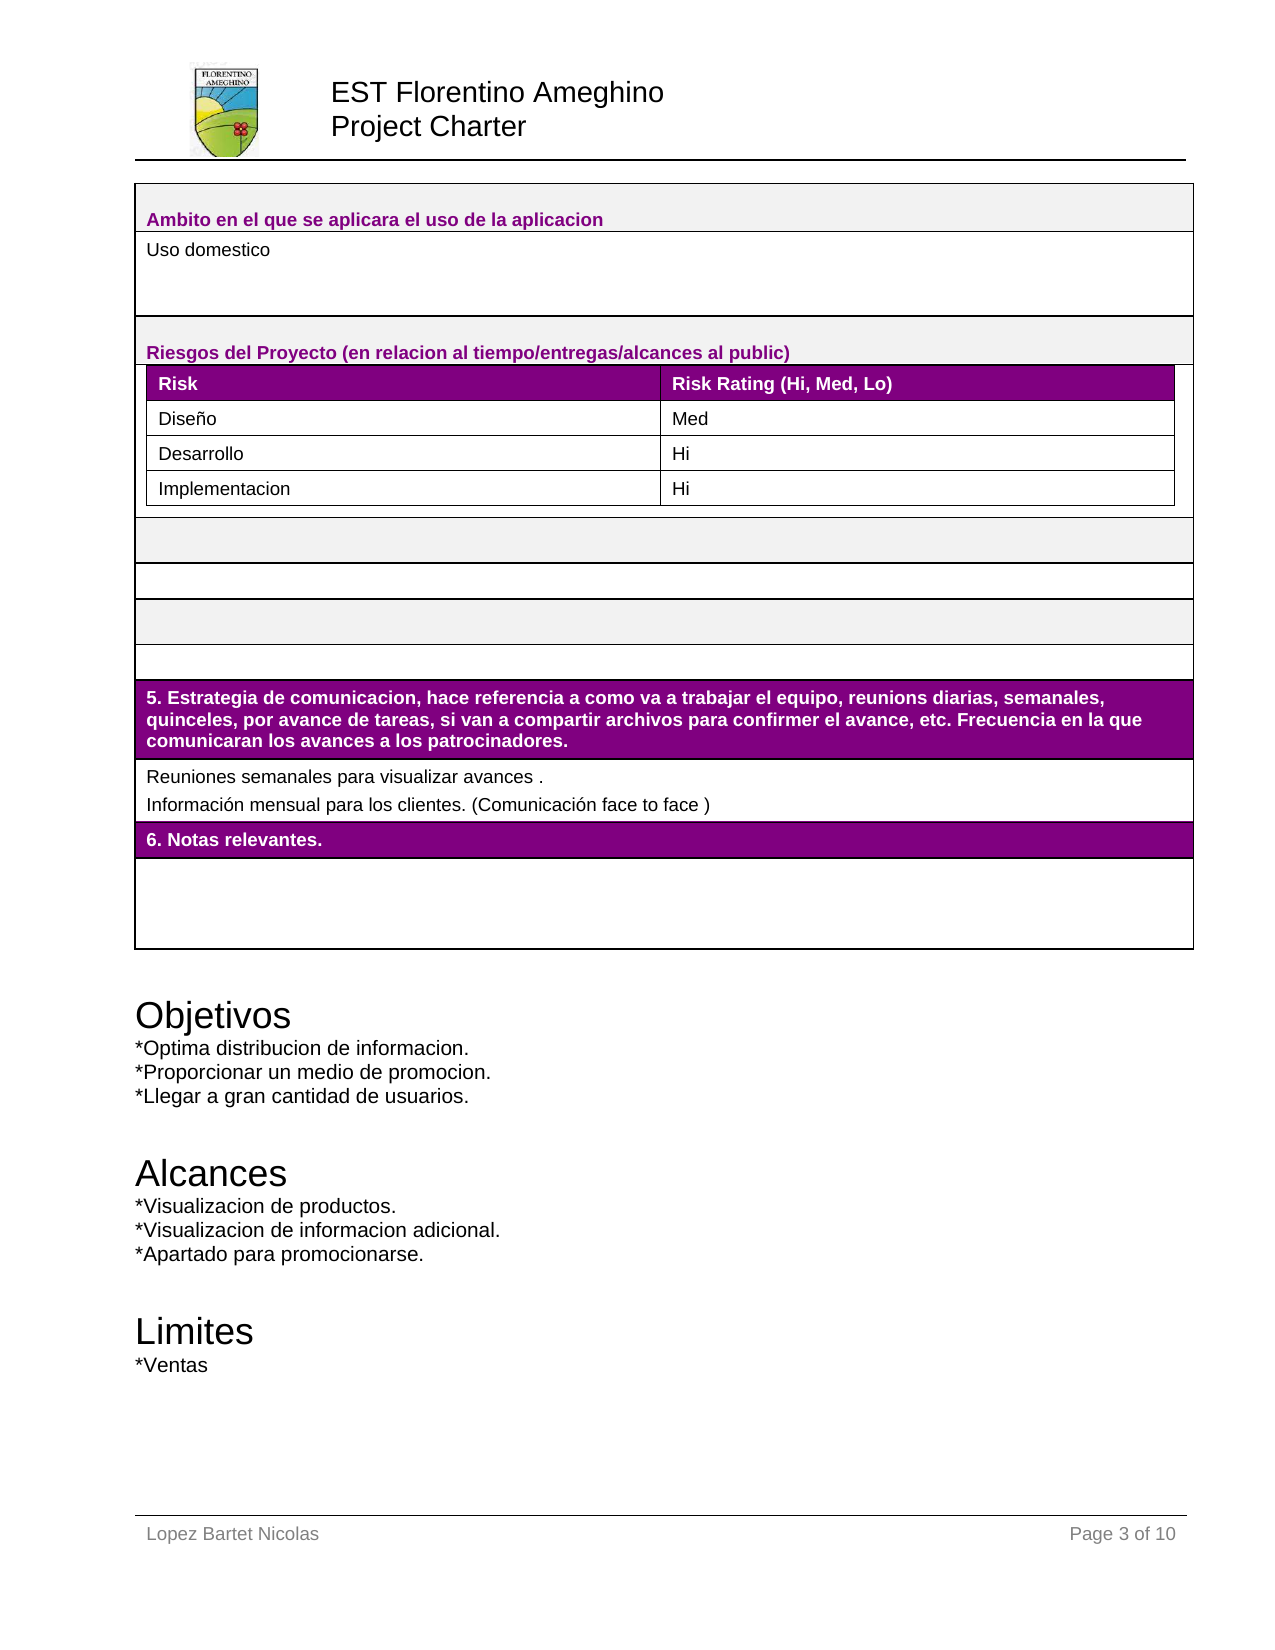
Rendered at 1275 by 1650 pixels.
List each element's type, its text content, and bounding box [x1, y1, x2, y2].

picture [189, 62, 260, 157]
table_cell [136, 564, 1193, 598]
table_cell Riesgos del Proyecto (en relacion al tiempo/entregas/alcances al public) [136, 317, 1193, 363]
text Limites [135, 1309, 1140, 1352]
table_cell Hi [661, 436, 1174, 470]
table_cell Diseño [147, 401, 660, 435]
text Objetivos [135, 993, 1140, 1036]
text *Llegar a gran cantidad de usuarios. [135, 1084, 1140, 1108]
text *Visualizacion de productos. [135, 1194, 1140, 1218]
table_cell Reuniones semanales para visualizar avances . Información mensual para los clientes. (Comunicación face to face ) [136, 760, 1193, 821]
table_header Risk [147, 366, 660, 400]
table_cell Med [661, 401, 1174, 435]
table_cell Uso domestico [136, 232, 1193, 315]
table_cell 5. Estrategia de comunicacion, hace referencia a como va a trabajar el equipo, reunions diarias, semanales, quinceles, por avance de tareas, si van a compartir archivos para confirmer el avance, etc. Frecuencia en la que comunicaran los avances a los patrocinadores. [136, 681, 1193, 758]
text *Visualizacion de informacion adicional. [135, 1218, 1140, 1242]
table_cell [136, 859, 1193, 948]
table_cell [136, 365, 1193, 517]
table_cell Implementacion [147, 471, 660, 505]
table_cell [136, 645, 1193, 679]
text *Ventas [135, 1352, 1140, 1376]
table_cell [136, 518, 1193, 562]
text *Optima distribucion de informacion. [135, 1036, 1140, 1060]
table_cell 6. Notas relevantes. [136, 823, 1193, 857]
table_cell Ambito en el que se aplicara el uso de la aplicacion [136, 184, 1193, 231]
text *Apartado para promocionarse. [135, 1242, 1140, 1266]
table_header Risk Rating (Hi, Med, Lo) [661, 366, 1174, 400]
text *Proporcionar un medio de promocion. [135, 1060, 1140, 1084]
table_cell [136, 600, 1193, 644]
table_cell Hi [661, 471, 1174, 505]
table_cell Desarrollo [147, 436, 660, 470]
text Alcances [135, 1151, 1140, 1194]
